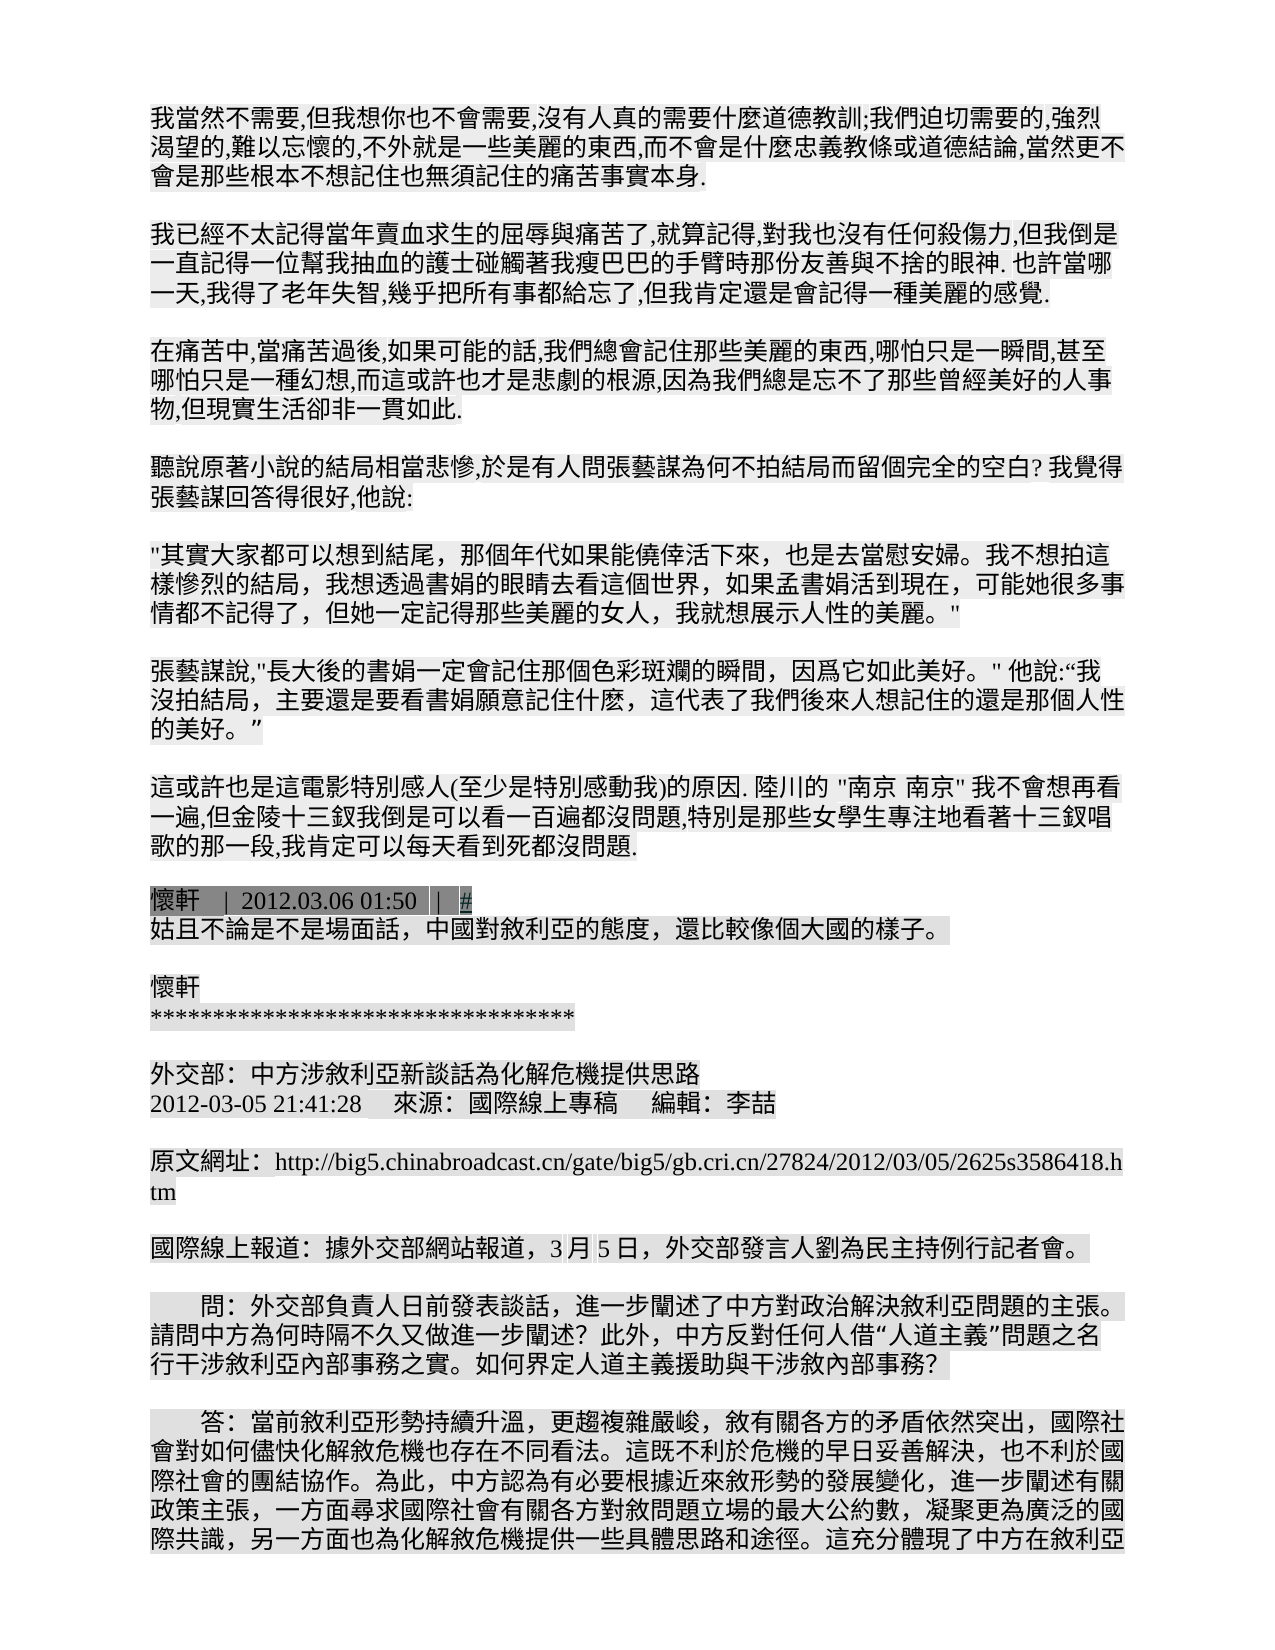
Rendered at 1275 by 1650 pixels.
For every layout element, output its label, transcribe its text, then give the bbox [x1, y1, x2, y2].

text 我當然不需要,但我想你也不會需要,沒有人真的需要什麼道德教訓;我們迫切需要的,強烈渴望的,難以忘懷的,不外就是一些美麗的東西,而不會是什麼忠義教條或道德結論,當然更不會是那些根本不想記住也無須記住的痛苦事實本身. 我已經不太記得當年賣血求生的屈辱與痛苦了,就算記得,對我也沒有任何殺傷力,但我倒是一直記得一位幫我抽血的護士碰觸著我瘦巴巴的手臂時那份友善與不捨的眼神. 也許當哪一天,我得了老年失智,幾乎把所有事都給忘了,但我肯定還是會記得一種美麗的感覺. 在痛苦中,當痛苦過後,如果可能的話,我們總會記住那些美麗的東西,哪怕只是一瞬間,甚至哪怕只是一種幻想,而這或許也才是悲劇的根源,因為我們總是忘不了那些曾經美好的人事物,但現實生活卻非一貫如此. 聽說原著小說的結局相當悲慘,於是有人問張藝謀為何不拍結局而留個完全的空白? 我覺得張藝謀回答得很好,他說: "其實大家都可以想到結尾，那個年代如果能僥倖活下來，也是去當慰安婦。我不想拍這樣慘烈的結局，我想透過書娟的眼睛去看這個世界，如果孟書娟活到現在，可能她很多事情都不記得了，但她一定記得那些美麗的女人，我就想展示人性的美麗。" 張藝謀說,"長大後的書娟一定會記住那個色彩斑斕的瞬間，因爲它如此美好。" 他說:“我沒拍結局，主要還是要看書娟願意記住什麽，這代表了我們後來人想記住的還是那個人性的美好。” 這或許也是這電影特別感人(至少是特別感動我)的原因. 陸川的 "南京 南京" 我不會想再看一遍,但金陵十三釵我倒是可以看一百遍都沒問題,特別是那些女學生專注地看著十三釵唱歌的那一段,我肯定可以每天看到死都沒問題. [150, 75, 1125, 861]
text 姑且不論是不是場面話，中國對敘利亞的態度，還比較像個大國的樣子。 懷軒 ********************************** 外交部：中方涉敘利亞新談話為化解危機提供思路 2012-03-05 21:41:28 來源：國際線上專稿 編輯：李喆 原文網址：http://big5.chinabroadcast.cn/gate/big5/gb.cri.cn/27824/2012/03/05/2625s3586418.htm 國際線上報道：據外交部網站報道，3月5日，外交部發言人劉為民主持例行記者會。 問：外交部負責人日前發表談話，進一步闡述了中方對政治解決敘利亞問題的主張。請問中方為何時隔不久又做進一步闡述？此外，中方反對任何人借“人道主義”問題之名行干涉敘利亞內部事務之實。如何界定人道主義援助與干涉敘內部事務？ 答：當前敘利亞形勢持續升溫，更趨複雜嚴峻，敘有關各方的矛盾依然突出，國際社會對如何儘快化解敘危機也存在不同看法。這既不利於危機的早日妥善解決，也不利於國際社會的團結協作。為此，中方認為有必要根據近來敘形勢的發展變化，進一步闡述有關政策主張，一方面尋求國際社會有關各方對敘問題立場的最大公約數，凝聚更為廣泛的國際共識，另一方面也為化解敘危機提供一些具體思路和途徑。這充分體現了中方在敘利亞問題上始終秉持負責任和建設性態度。中方願通過實際行動，為早日尋求一條公正、現實、能為各方接受的危機解決出路作出自己的貢獻。李華新大使此次訪敘也再次體現中方願為積極尋求解決敘利亞危機作出自己的貢獻。 關於第二個問題。中方支援聯合國發揮主導作用，協調人道主義救援努力。即在尊重敘利亞主權的前提下，由聯合國或各方都可接受的中立機構對敘利亞人道主義狀況進行客觀、全面評估，確保人道主義援助物資運送和分發。我們反對任何人借“人道主義”問題之名行干涉敘利亞內部事務之實。中方在這個問題上的立場非常清楚。 問：中方此次涉敘利亞問題的談話內容與之前有何不同之處？ 答：中方在敘利亞問題上的立場是明確和一貫的，最近兩次關於敘問題立場的全面闡述也是一脈相承的。我們始終主張停止暴力是當務之急，通過對話尋求政治解決是唯一正確途徑，應尊重敘的主權和敘人民的自主選擇，國際社會應在敘問題上發揮積極和建設性作用。我們始終反對外部實施武力干預或強行推動所謂“政權更疊”。 此次，中方結合形勢的最新發展，提出了一些具體的解決思路和辦法。如根據近來敘部分地區人道主義狀況日益突出的現實，主張由聯合國或各方都可接受的中立機構對敘人道主義狀況進行客觀、全面評估，確保人道主義援助物資的運送和分發。同時表明中方願向敘人民提供人道主義援助。 又如，針對近來聯合國－阿盟共同任命了敘危機聯合特使，中方表示支援在其公正斡旋下，敘政府和各派別立即開啟包容性政治對話。中方還表明安理會成員國就政治解決敘危機進行的磋商應是平等、耐心和充分的，這有利於維護安理會的團結。 [150, 916, 1125, 1554]
text 懷軒 | 2012.03.06 01:50 | # [150, 886, 1125, 916]
